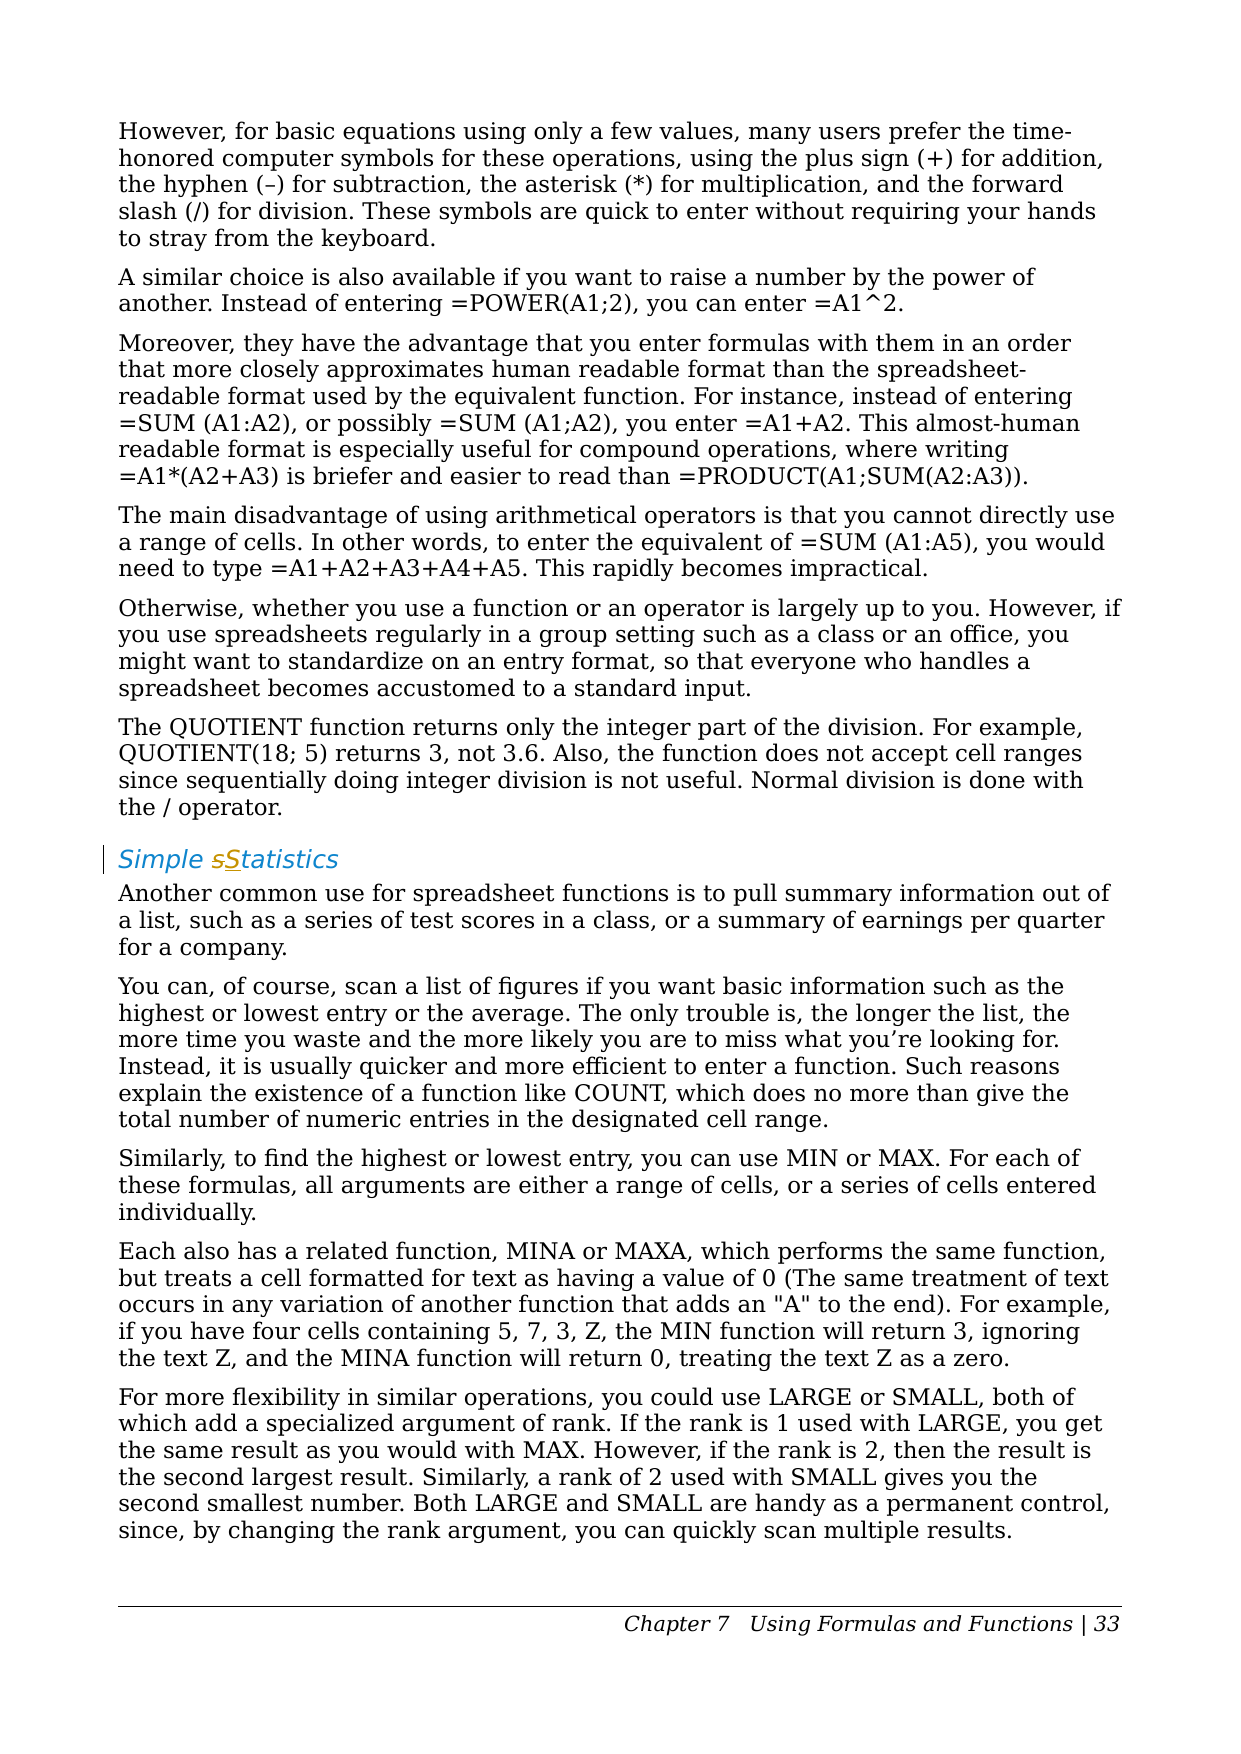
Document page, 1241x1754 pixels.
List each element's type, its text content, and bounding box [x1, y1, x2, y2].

text You can, of course, scan a list of figures if you want basic information such as the highest or lowest entry or the average. The only trouble is, the longer the list, the more time you waste and the more likely you are to miss what you’re looking for. Instead, it is usually quicker and more efficient to enter a function. Such reasons explain the existence of a function like COUNT, which does no more than give the total number of numeric entries in the designated cell range. [118, 973, 1122, 1133]
text However, for basic equations using only a few values, many users prefer the time-honored computer symbols for these operations, using the plus sign (+) for addition, the hyphen (–) for subtraction, the asterisk (*) for multiplication, and the forward slash (/) for division. These symbols are quick to enter without requiring your hands to stray from the keyboard. [118, 118, 1122, 251]
text Otherwise, whether you use a function or an operator is largely up to you. However, if you use spreadsheets regularly in a group setting such as a class or an office, you might want to standardize on an entry format, so that everyone who handles a spreadsheet becomes accustomed to a standard input. [118, 595, 1122, 701]
text Moreover, they have the advantage that you enter formulas with them in an order that more closely approximates human readable format than the spreadsheet-readable format used by the equivalent function. For instance, instead of entering =SUM (A1:A2), or possibly =SUM (A1;A2), you enter =A1+A2. This almost-human readable format is especially useful for compound operations, where writing =A1*(A2+A3) is briefer and easier to read than =PRODUCT(A1;SUM(A2:A3)). [118, 330, 1122, 490]
text Each also has a related function, MINA or MAXA, which performs the same function, but treats a cell formatted for text as having a value of 0 (The same treatment of text occurs in any variation of another function that adds an "A" to the end). For example, if you have four cells containing 5, 7, 3, Z, the MIN function will return 3, ignoring the text Z, and the MINA function will return 0, treating the text Z as a zero. [118, 1238, 1122, 1371]
text The main disadvantage of using arithmetical operators is that you cannot directly use a range of cells. In other words, to enter the equivalent of =SUM (A1:A5), you would need to type =A1+A2+A3+A4+A5. This rapidly becomes impractical. [118, 502, 1122, 582]
text A similar choice is also available if you want to raise a number by the power of another. Instead of entering =POWER(A1;2), you can enter =A1^2. [118, 264, 1122, 317]
subtitle Simple Statistics [118, 845, 1122, 874]
text For more flexibility in similar operations, you could use LARGE or SMALL, both of which add a specialized argument of rank. If the rank is 1 used with LARGE, you get the same result as you would with MAX. However, if the rank is 2, then the result is the second largest result. Similarly, a rank of 2 used with SMALL gives you the second smallest number. Both LARGE and SMALL are handy as a permanent control, since, by changing the rank argument, you can quickly scan multiple results. [118, 1384, 1122, 1544]
text Another common use for spreadsheet functions is to pull summary information out of a list, such as a series of test scores in a class, or a summary of earnings per quarter for a company. [118, 881, 1122, 961]
text Similarly, to find the highest or lowest entry, you can use MIN or MAX. For each of these formulas, all arguments are either a range of cells, or a series of cells entered individually. [118, 1146, 1122, 1226]
text The QUOTIENT function returns only the integer part of the division. For example, QUOTIENT(18; 5) returns 3, not 3.6. Also, the function does not accept cell ranges since sequentially doing integer division is not useful. Normal division is done with the / operator. [118, 714, 1122, 821]
